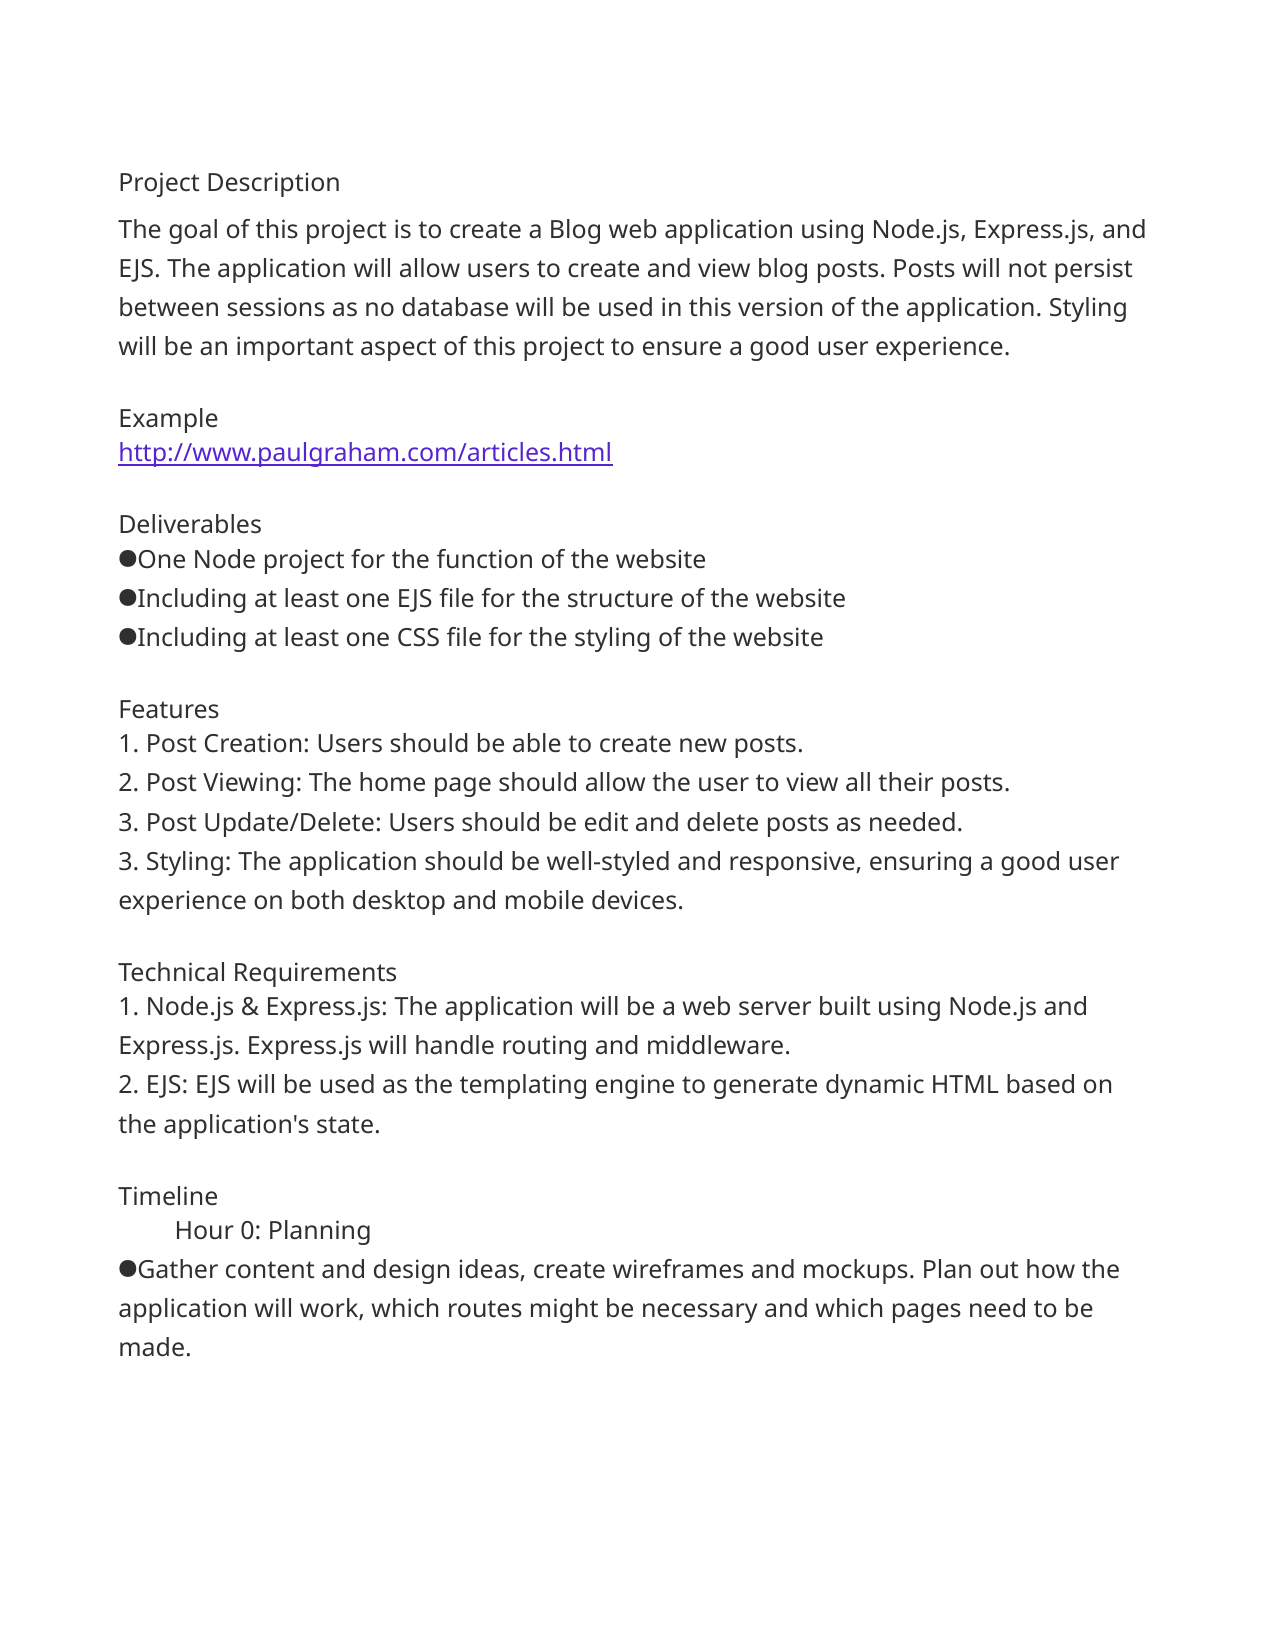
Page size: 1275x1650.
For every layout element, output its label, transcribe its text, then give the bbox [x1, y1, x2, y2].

text 1. Node.js & Express.js: The application will be a web server built using Node.js and Express.js. Express.js will handle routing and middleware. [118, 989, 1157, 1062]
text 3. Post Update/Delete: Users should be edit and delete posts as needed. [118, 804, 1157, 838]
list Including at least one EJS file for the structure of the website [118, 580, 1157, 614]
text http://www.paulgraham.com/articles.html [118, 435, 1157, 469]
text Hour 0: Planning [118, 1212, 1157, 1247]
subtitle Technical Requirements [118, 955, 1157, 989]
subtitle Project Description [118, 131, 1157, 199]
subtitle Features [118, 692, 1157, 726]
text 2. EJS: EJS will be used as the templating engine to generate dynamic HTML based on the application's state. [118, 1067, 1157, 1140]
text 3. Styling: The application should be well-styled and responsive, ensuring a good user experience on both desktop and mobile devices. [118, 843, 1157, 917]
list One Node project for the function of the website [118, 541, 1157, 575]
subtitle Deliverables [118, 507, 1157, 541]
text 2. Post Viewing: The home page should allow the user to view all their posts. [118, 765, 1157, 799]
list Gather content and design ideas, create wireframes and mockups. Plan out how the application will work, which routes might be necessary and which pages need to be made. [118, 1252, 1157, 1364]
text The goal of this project is to create a Blog web application using Node.js, Express.js, and EJS. The application will allow users to create and view blog posts. Posts will not persist between sessions as no database will be used in this version of the application. Styling will be an important aspect of this project to ensure a good user experience. [118, 211, 1157, 363]
subtitle Example [118, 401, 1157, 435]
subtitle Timeline [118, 1178, 1157, 1212]
list Including at least one CSS file for the styling of the website [118, 619, 1157, 654]
text 1. Post Creation: Users should be able to create new posts. [118, 726, 1157, 760]
